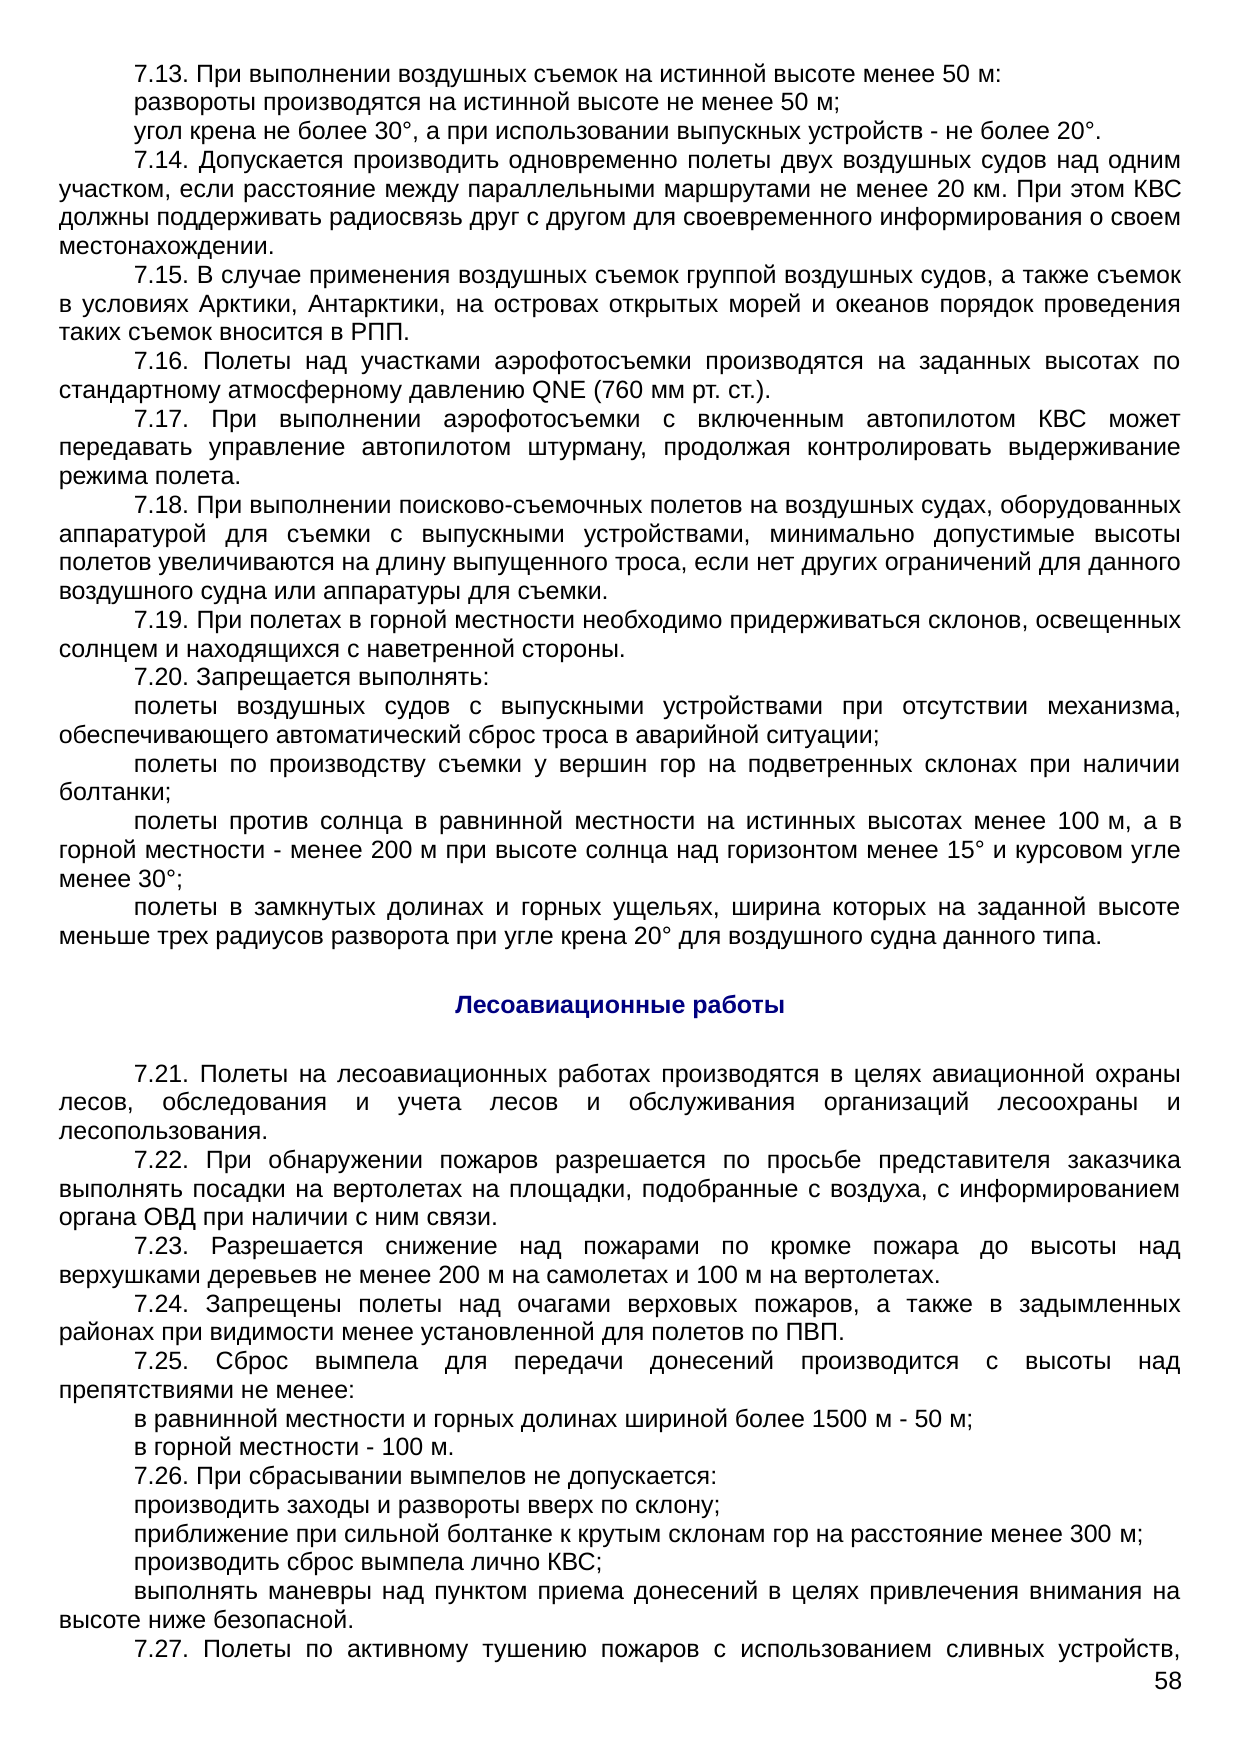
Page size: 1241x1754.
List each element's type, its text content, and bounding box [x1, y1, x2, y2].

text 7.20. Запрещается выполнять: [58, 662, 1182, 691]
text полеты в замкнутых долинах и горных ущельях, ширина которых на заданной высоте меньше трех радиусов разворота при угле крена 20° для воздушного судна данного типа. [58, 892, 1182, 950]
text полеты воздушных судов с выпускными устройствами при отсутствии механизма, обеспечивающего автоматический сброс троса в аварийной ситуации; [58, 691, 1182, 748]
text в горной местности - 100 м. [58, 1432, 1182, 1461]
text угол крена не более 30°, а при использовании выпускных устройств - не более 20°. [58, 116, 1182, 145]
text 7.13. При выполнении воздушных съемок на истинной высоте менее 50 м: [58, 58, 1182, 87]
text в равнинной местности и горных долинах шириной более 1500 м - 50 м; [58, 1403, 1182, 1432]
text производить заходы и развороты вверх по склону; [58, 1490, 1182, 1518]
text 7.21. Полеты на лесоавиационных работах производятся в целях авиационной охраны лесов, обследования и учета лесов и обслуживания организаций лесоохраны и лесопользования. [58, 1058, 1182, 1145]
text 7.22. При обнаружении пожаров разрешается по просьбе представителя заказчика выполнять посадки на вертолетах на площадки, подобранные с воздуха, с информированием органа ОВД при наличии с ним связи. [58, 1145, 1182, 1231]
text приближение при сильной болтанке к крутым склонам гор на расстояние менее 300 м; [58, 1518, 1182, 1547]
text 7.16. Полеты над участками аэрофотосъемки производятся на заданных высотах по стандартному атмосферному давлению QNE (760 мм рт. ст.). [58, 346, 1182, 403]
text 7.27. Полеты по активному тушению пожаров с использованием сливных устройств, [58, 1633, 1182, 1662]
text 7.19. При полетах в горной местности необходимо придерживаться склонов, освещенных солнцем и находящихся с наветренной стороны. [58, 605, 1182, 662]
text полеты по производству съемки у вершин гор на подветренных склонах при наличии болтанки; [58, 748, 1182, 806]
text 7.24. Запрещены полеты над очагами верховых пожаров, а также в задымленных районах при видимости менее установленной для полетов по ПВП. [58, 1288, 1182, 1346]
text 7.26. При сбрасывании вымпелов не допускается: [58, 1461, 1182, 1490]
text 7.17. При выполнении аэрофотосъемки с включенным автопилотом КВС может передавать управление автопилотом штурману, продолжая контролировать выдерживание режима полета. [58, 403, 1182, 490]
text 7.23. Разрешается снижение над пожарами по кромке пожара до высоты над верхушками деревьев не менее 200 м на самолетах и 100 м на вертолетах. [58, 1231, 1182, 1288]
subtitle Лесоавиационные работы [58, 990, 1182, 1018]
text полеты против солнца в равнинной местности на истинных высотах менее 100 м, а в горной местности - менее 200 м при высоте солнца над горизонтом менее 15° и курсовом угле менее 30°; [58, 806, 1182, 892]
text развороты производятся на истинной высоте не менее 50 м; [58, 87, 1182, 116]
text 7.25. Сброс вымпела для передачи донесений производится с высоты над препятствиями не менее: [58, 1346, 1182, 1403]
text 7.18. При выполнении поисково-съемочных полетов на воздушных судах, оборудованных аппаратурой для съемки с выпускными устройствами, минимально допустимые высоты полетов увеличиваются на длину выпущенного троса, если нет других ограничений для данного воздушного судна или аппаратуры для съемки. [58, 490, 1182, 605]
text производить сброс вымпела лично КВС; [58, 1547, 1182, 1576]
text 7.15. В случае применения воздушных съемок группой воздушных судов, а также съемок в условиях Арктики, Антарктики, на островах открытых морей и океанов порядок проведения таких съемок вносится в РПП. [58, 260, 1182, 346]
text 7.14. Допускается производить одновременно полеты двух воздушных судов над одним участком, если расстояние между параллельными маршрутами не менее 20 км. При этом КВС должны поддерживать радиосвязь друг с другом для своевременного информирования о своем местонахождении. [58, 145, 1182, 260]
text выполнять маневры над пунктом приема донесений в целях привлечения внимания на высоте ниже безопасной. [58, 1576, 1182, 1633]
